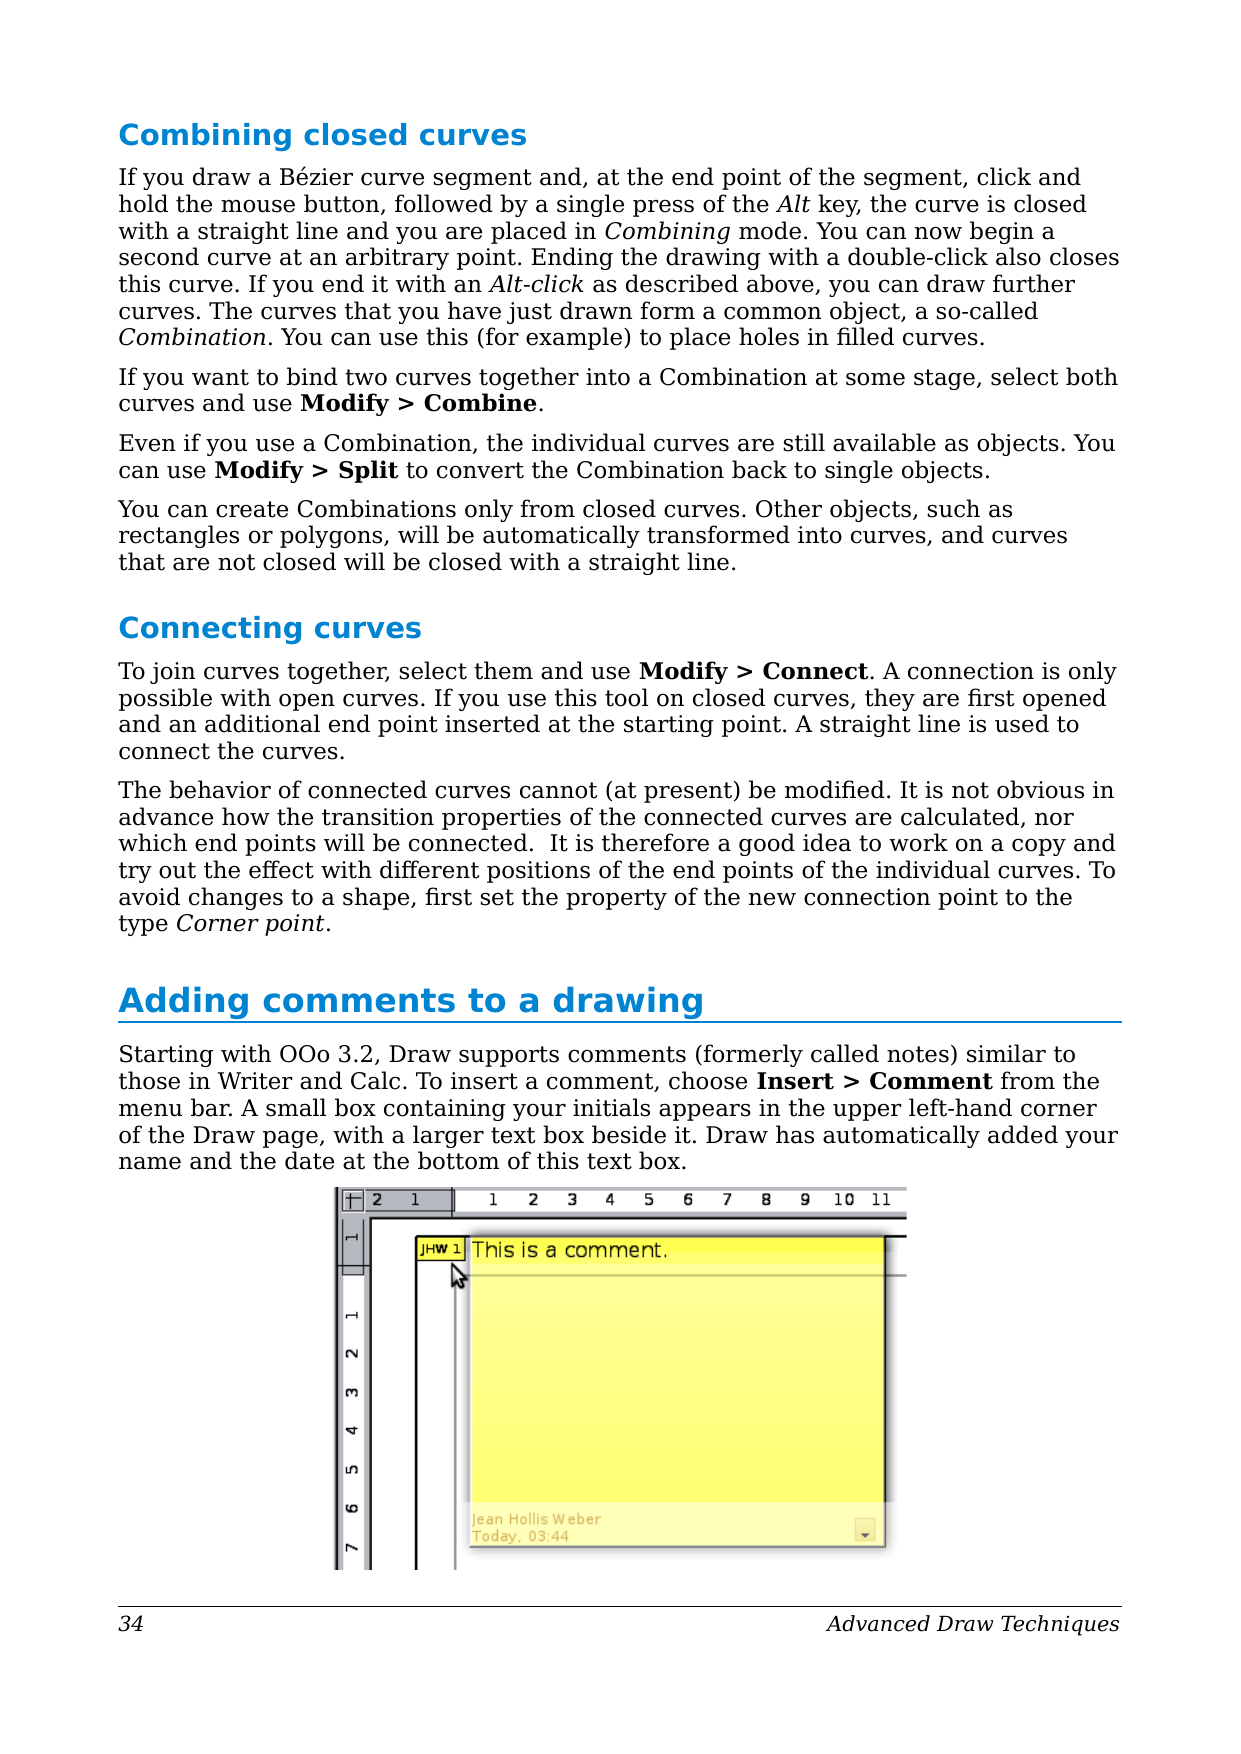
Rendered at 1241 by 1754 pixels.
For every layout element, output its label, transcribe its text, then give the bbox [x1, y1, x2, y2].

text Starting with OOo 3.2, Draw supports comments (formerly called notes) similar to those in Writer and Calc. To insert a comment, choose Insert > Comment from the menu bar. A small box containing your initials appears in the upper left-hand corner of the Draw page, with a larger text box beside it. Draw has automatically added your name and the date at the bottom of this text box. [118, 1041, 1122, 1175]
subtitle Combining closed curves [118, 118, 1122, 152]
picture [333, 1187, 907, 1570]
subtitle Connecting curves [118, 611, 1122, 645]
text If you draw a Bézier curve segment and, at the end point of the segment, click and hold the mouse button, followed by a single press of the Alt key, the curve is closed with a straight line and you are placed in Combining mode. You can now begin a second curve at an arbitrary point. Ending the drawing with a double-click also closes this curve. If you end it with an Alt-click as described above, you can draw further curves. The curves that you have just drawn form a common object, a so-called Combination. You can use this (for example) to place holes in filled curves. [118, 164, 1122, 351]
text You can create Combinations only from closed curves. Other objects, such as rectangles or polygons, will be automatically transformed into curves, and curves that are not closed will be closed with a straight line. [118, 496, 1122, 576]
subtitle Adding comments to a drawing [118, 982, 1122, 1021]
text If you want to bind two curves together into a Combination at some stage, select both curves and use Modify > Combine. [118, 364, 1122, 417]
text To join curves together, select them and use Modify > Connect. A connection is only possible with open curves. If you use this tool on closed curves, they are first opened and an additional end point inserted at the starting point. A straight line is used to connect the curves. [118, 658, 1122, 765]
text Even if you use a Combination, the individual curves are still available as objects. You can use Modify > Split to convert the Combination back to single objects. [118, 430, 1122, 483]
text The behavior of connected curves cannot (at present) be modified. It is not obvious in advance how the transition properties of the connected curves are calculated, nor which end points will be connected. It is therefore a good idea to work on a copy and try out the effect with different positions of the end points of the individual curves. To avoid changes to a shape, first set the property of the new connection point to the type Corner point. [118, 777, 1122, 937]
